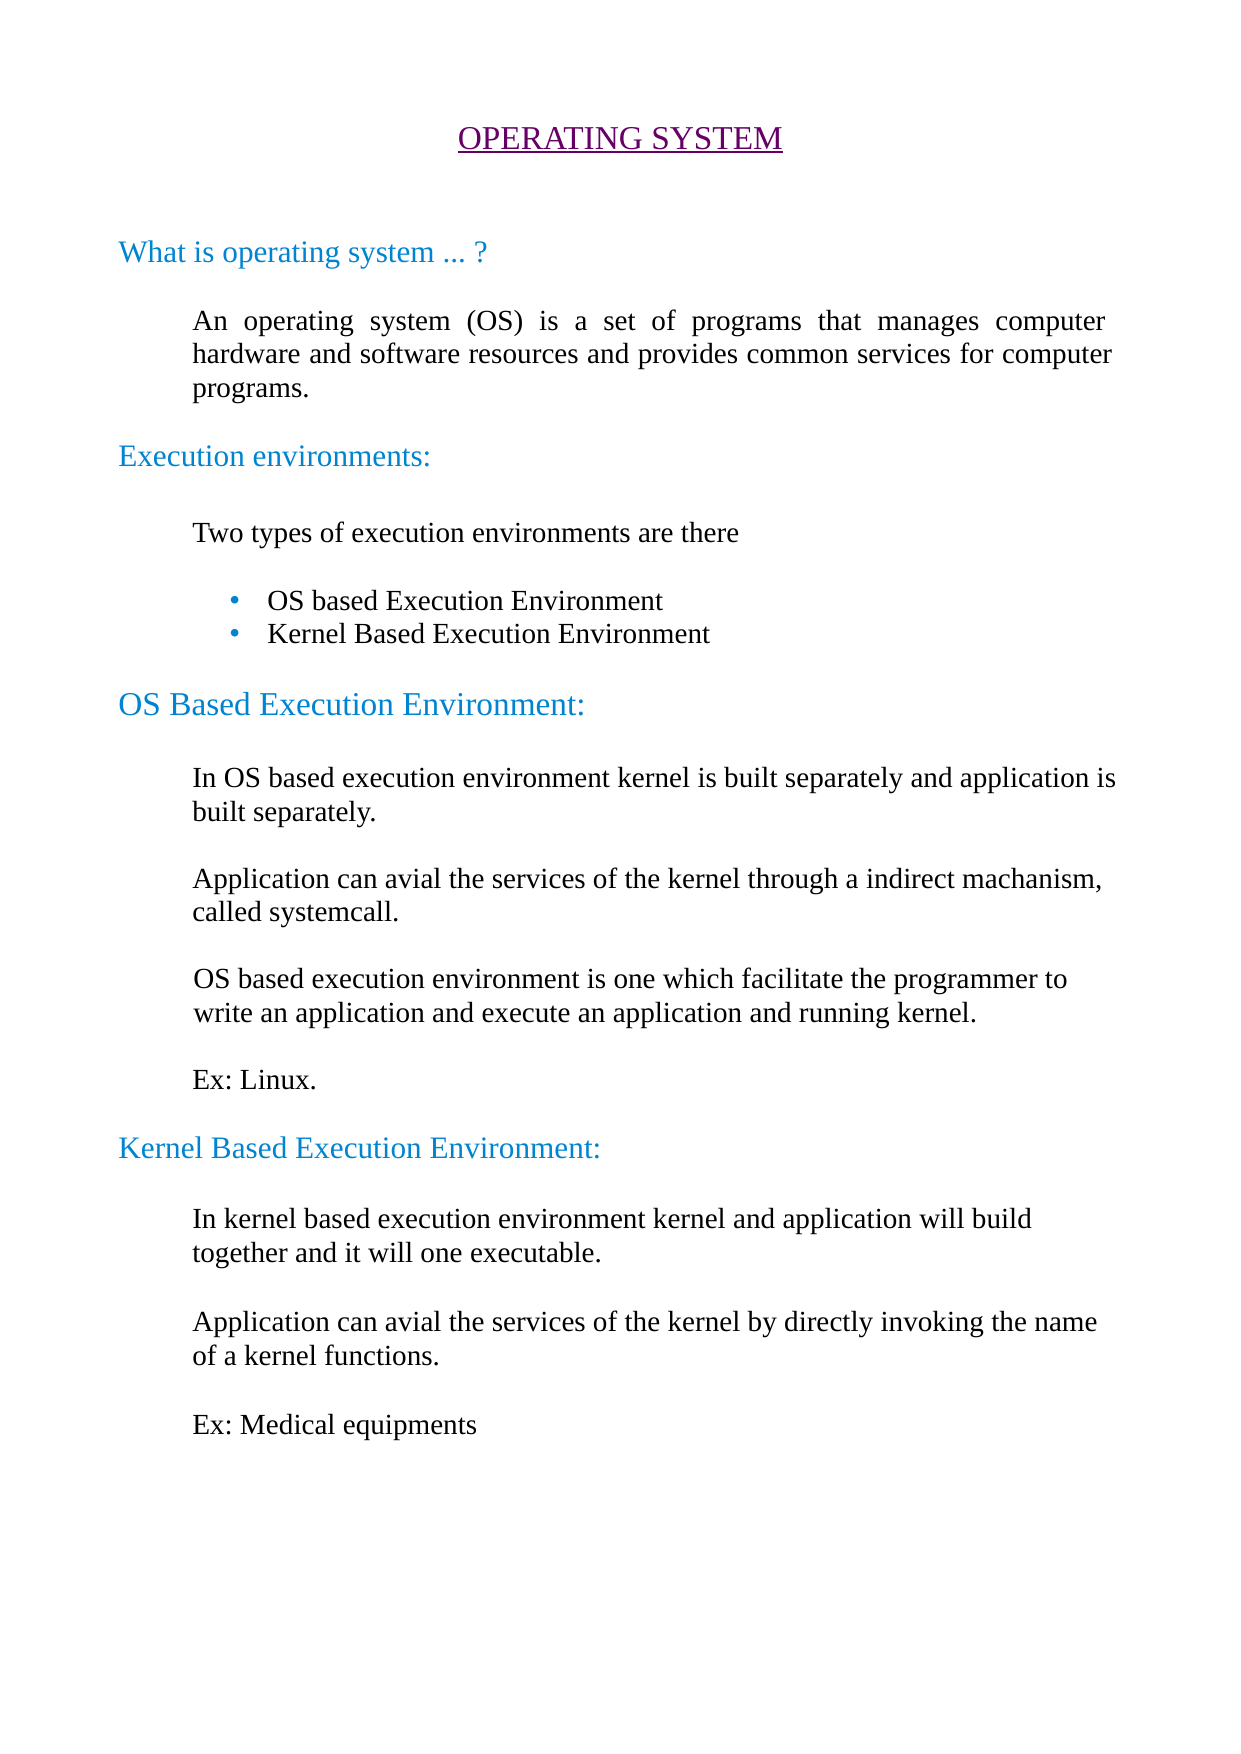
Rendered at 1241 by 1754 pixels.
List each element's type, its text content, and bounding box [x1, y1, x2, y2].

text In kernel based execution environment kernel and application will build together and it will one executable. [118, 1201, 1122, 1268]
text Kernel Based Execution Environment: [118, 1129, 1122, 1165]
text Execution environments: [118, 437, 1122, 473]
text OS Based Execution Environment: [118, 684, 1122, 722]
list Kernel Based Execution Environment [229, 617, 1122, 650]
text Ex: Medical equipments [118, 1407, 1122, 1441]
text Two types of execution environments are there [118, 511, 1122, 549]
text What is operating system ... ? [118, 233, 1122, 269]
text In OS based execution environment kernel is built separately and application is built separately. [118, 760, 1122, 827]
list OS based execution environment is one which facilitate the programmer to write an application and execute an application and running kernel. [156, 962, 1122, 1029]
text OPERATING SYSTEM [118, 118, 1122, 156]
text Application can avial the services of the kernel by directly invoking the name of a kernel functions. [118, 1304, 1122, 1371]
text Application can avial the services of the kernel through a indirect machanism, called systemcall. [118, 861, 1122, 928]
text An operating system (OS) is a set of programs that manages computer hardware and software resources and provides common services for computer programs. [118, 303, 1122, 403]
list OS based Execution Environment [229, 583, 1122, 617]
text Ex: Linux. [118, 1062, 1122, 1096]
